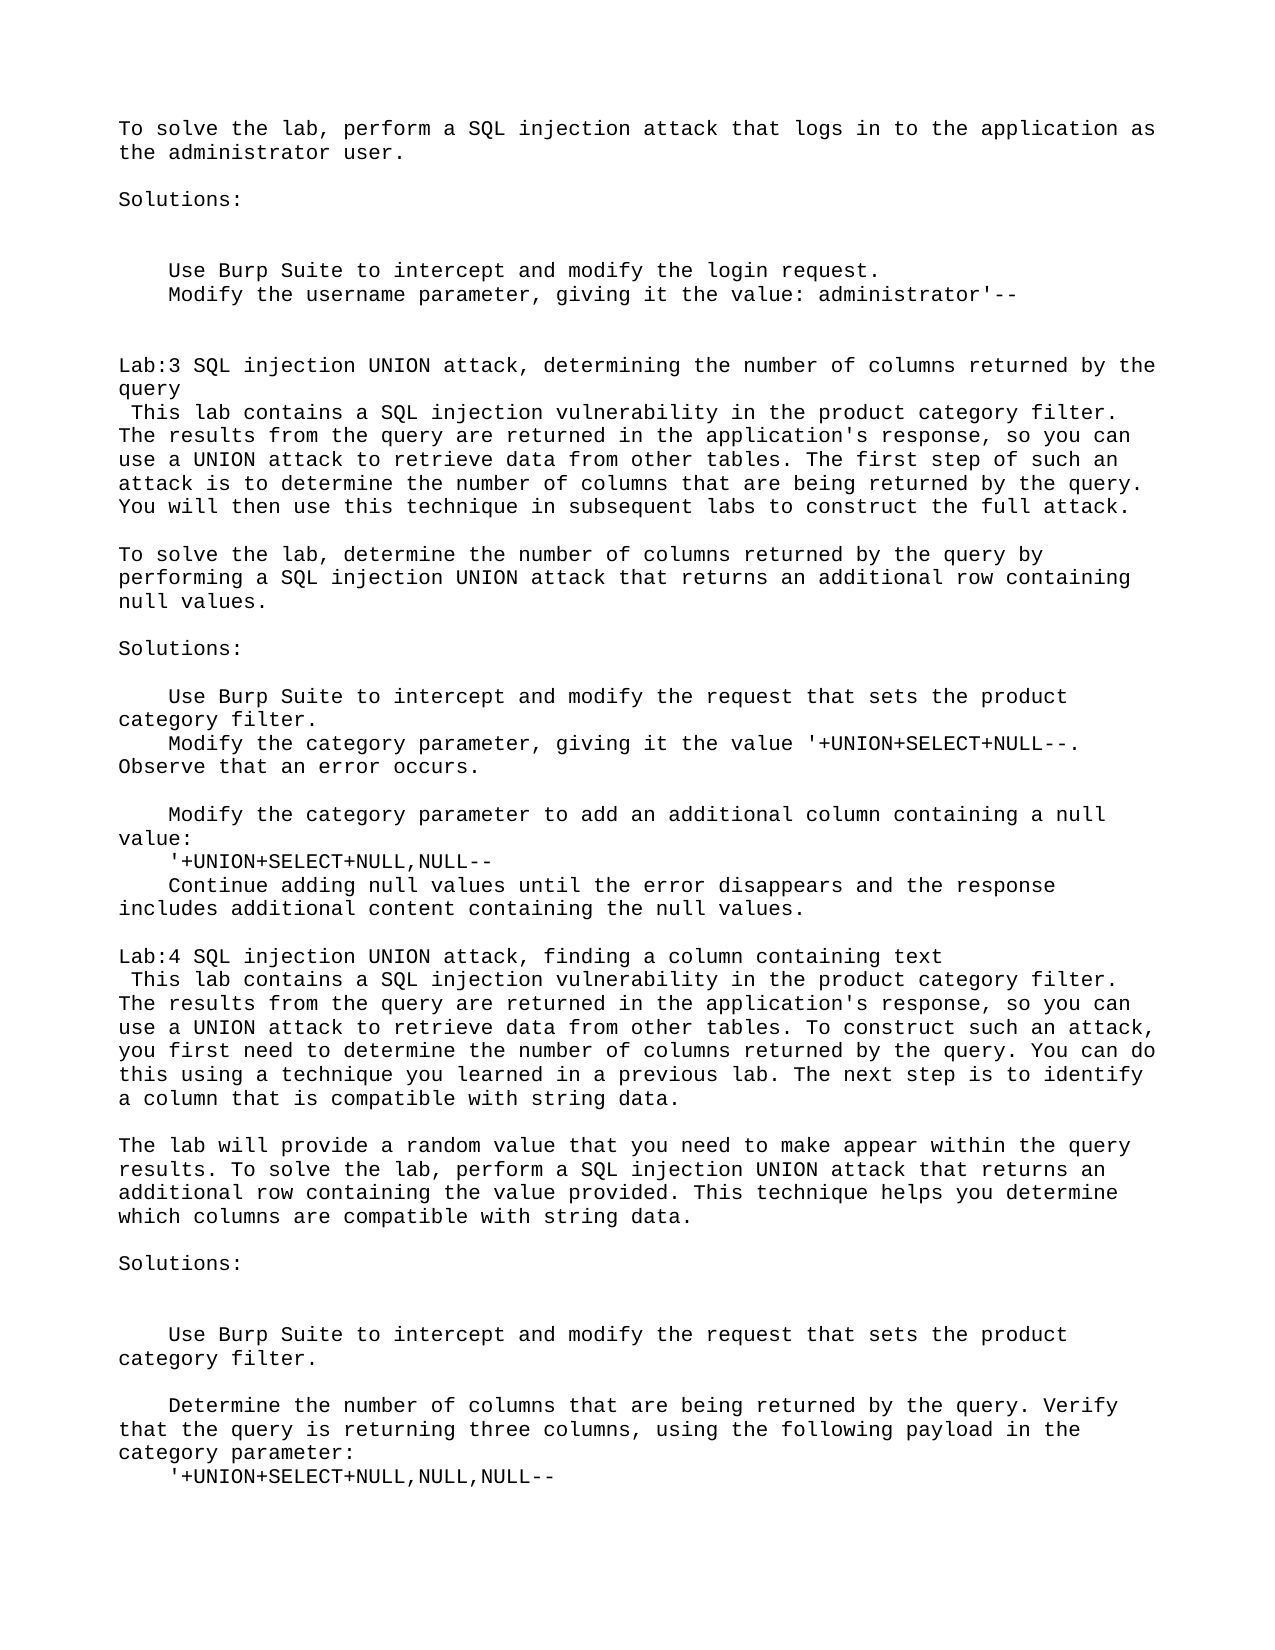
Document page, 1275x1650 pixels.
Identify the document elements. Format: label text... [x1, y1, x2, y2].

text Use Burp Suite to intercept and modify the request that sets the product category filter. [118, 686, 1157, 733]
text Continue adding null values until the error disappears and the response includes additional content containing the null values. [118, 875, 1157, 922]
text Solutions: [118, 1253, 1157, 1277]
text Modify the category parameter to add an additional column containing a null value: [118, 804, 1157, 851]
text Solutions: [118, 638, 1157, 662]
text Lab:3 SQL injection UNION attack, determining the number of columns returned by the query [118, 354, 1157, 402]
text To solve the lab, perform a SQL injection attack that logs in to the application as the administrator user. [118, 118, 1157, 165]
text '+UNION+SELECT+NULL,NULL-- [118, 851, 1157, 875]
text To solve the lab, determine the number of columns returned by the query by performing a SQL injection UNION attack that returns an additional row containing null values. [118, 544, 1157, 615]
text Use Burp Suite to intercept and modify the request that sets the product category filter. [118, 1324, 1157, 1371]
text This lab contains a SQL injection vulnerability in the product category filter. The results from the query are returned in the application's response, so you can use a UNION attack to retrieve data from other tables. The first step of such an attack is to determine the number of columns that are being returned by the query. You will then use this technique in subsequent labs to construct the full attack. [118, 402, 1157, 520]
text Determine the number of columns that are being returned by the query. Verify that the query is returning three columns, using the following payload in the category parameter: [118, 1395, 1157, 1466]
text Use Burp Suite to intercept and modify the login request. [118, 260, 1157, 284]
text Modify the username parameter, giving it the value: administrator'-- [118, 284, 1157, 307]
text Lab:4 SQL injection UNION attack, finding a column containing text [118, 946, 1157, 969]
text Modify the category parameter, giving it the value '+UNION+SELECT+NULL--. Observe that an error occurs. [118, 733, 1157, 780]
text '+UNION+SELECT+NULL,NULL,NULL-- [118, 1466, 1157, 1489]
text Solutions: [118, 189, 1157, 213]
text This lab contains a SQL injection vulnerability in the product category filter. The results from the query are returned in the application's response, so you can use a UNION attack to retrieve data from other tables. To construct such an attack, you first need to determine the number of columns returned by the query. You can do this using a technique you learned in a previous lab. The next step is to identify a column that is compatible with string data. [118, 969, 1157, 1111]
text The lab will provide a random value that you need to make appear within the query results. To solve the lab, perform a SQL injection UNION attack that returns an additional row containing the value provided. This technique helps you determine which columns are compatible with string data. [118, 1135, 1157, 1229]
